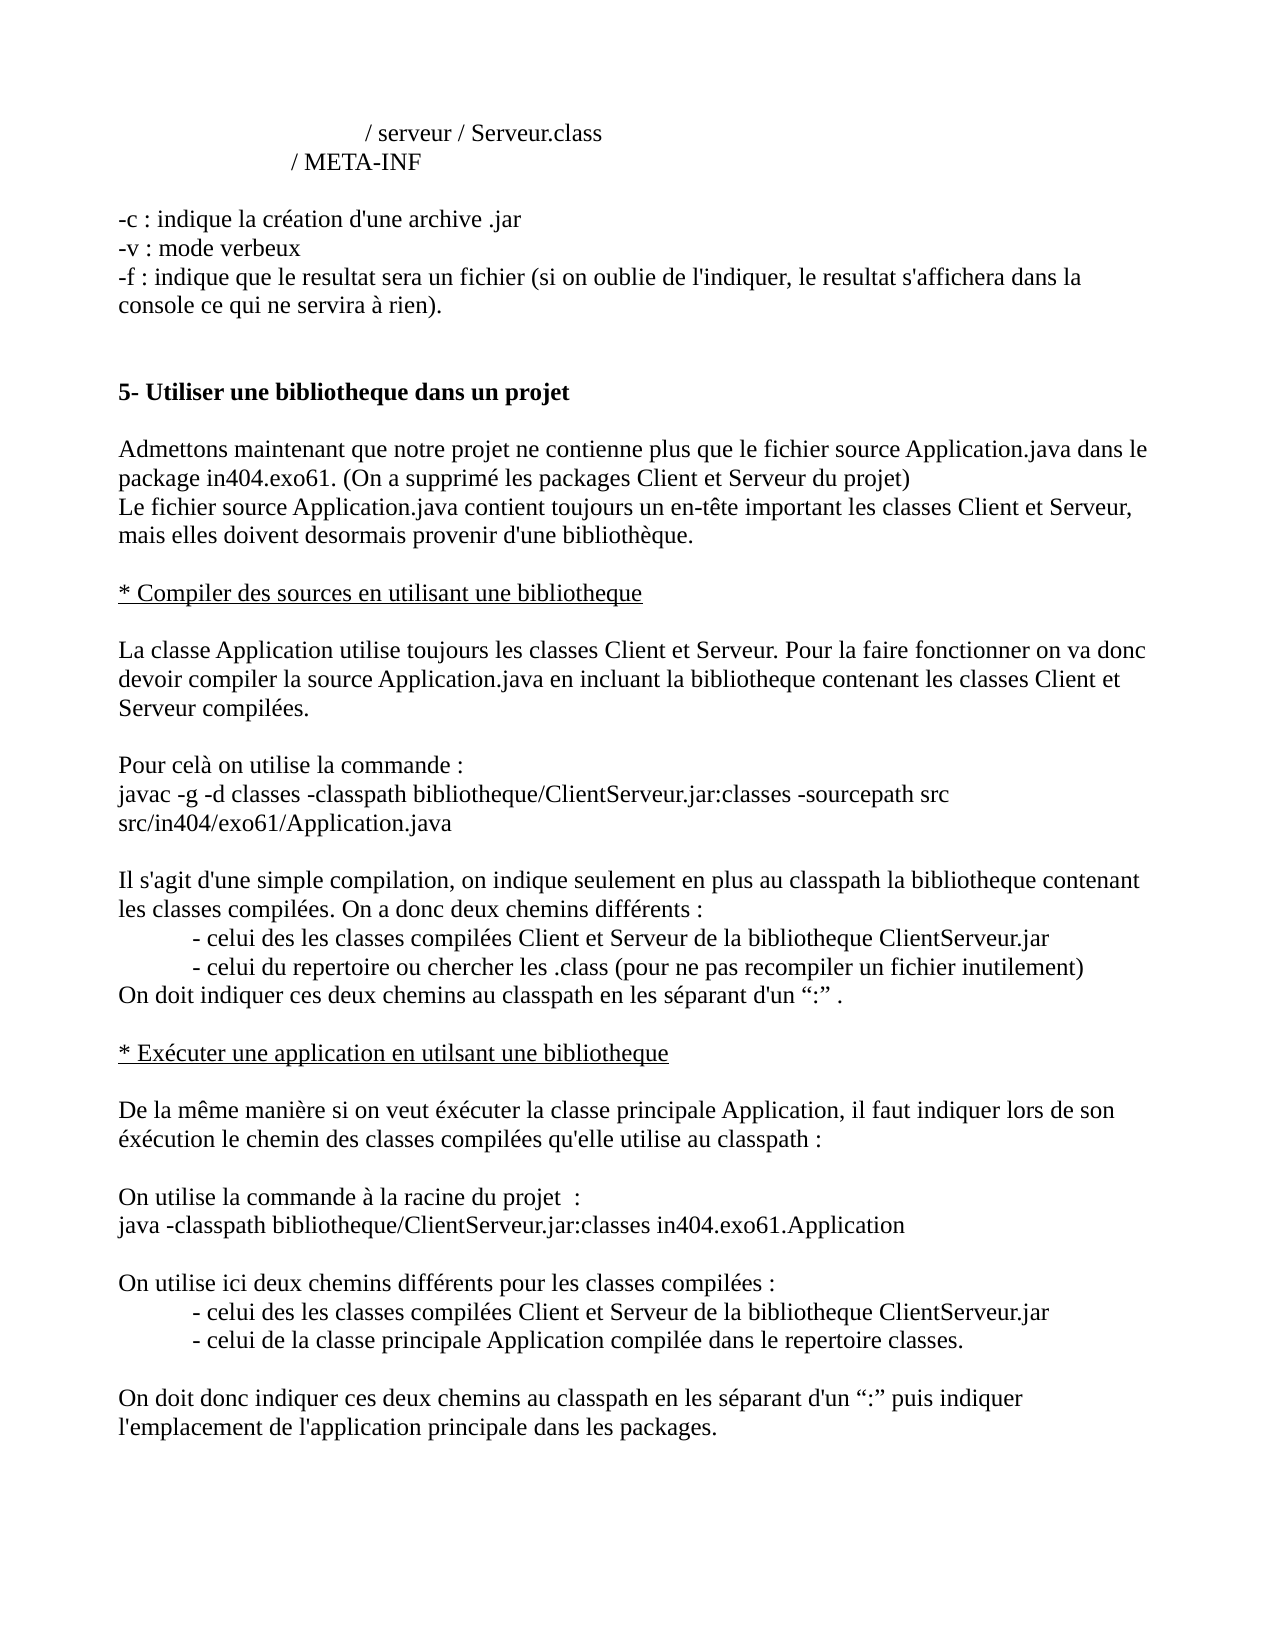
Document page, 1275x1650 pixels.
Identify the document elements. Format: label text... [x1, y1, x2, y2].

text / serveur / Serveur.class [118, 118, 1157, 147]
text -v : mode verbeux [118, 233, 1157, 262]
text - celui des les classes compilées Client et Serveur de la bibliotheque ClientServeur.jar [118, 1297, 1157, 1326]
text java -classpath bibliotheque/ClientServeur.jar:classes in404.exo61.Application [118, 1211, 1157, 1239]
text * Exécuter une application en utilsant une bibliotheque [118, 1038, 1157, 1067]
text Pour celà on utilise la commande : [118, 751, 1157, 779]
text Admettons maintenant que notre projet ne contienne plus que le fichier source Application.java dans le package in404.exo61. (On a supprimé les packages Client et Serveur du projet) [118, 434, 1157, 492]
text On doit indiquer ces deux chemins au classpath en les séparant d'un “:” . [118, 981, 1157, 1009]
text javac -g -d classes -classpath bibliotheque/ClientServeur.jar:classes -sourcepath src src/in404/exo61/Application.java [118, 779, 1157, 837]
text -f : indique que le resultat sera un fichier (si on oublie de l'indiquer, le resultat s'affichera dans la console ce qui ne servira à rien). [118, 262, 1157, 319]
text - celui du repertoire ou chercher les .class (pour ne pas recompiler un fichier inutilement) [118, 952, 1157, 981]
text * Compiler des sources en utilisant une bibliotheque [118, 578, 1157, 607]
text - celui des les classes compilées Client et Serveur de la bibliotheque ClientServeur.jar [118, 923, 1157, 952]
text On utilise la commande à la racine du projet : [118, 1182, 1157, 1211]
text - celui de la classe principale Application compilée dans le repertoire classes. [118, 1326, 1157, 1354]
text La classe Application utilise toujours les classes Client et Serveur. Pour la faire fonctionner on va donc devoir compiler la source Application.java en incluant la bibliotheque contenant les classes Client et Serveur compilées. [118, 636, 1157, 722]
text / META-INF [118, 147, 1157, 176]
text Il s'agit d'une simple compilation, on indique seulement en plus au classpath la bibliotheque contenant les classes compilées. On a donc deux chemins différents : [118, 866, 1157, 923]
text -c : indique la création d'une archive .jar [118, 204, 1157, 233]
text 5- Utiliser une bibliotheque dans un projet [118, 377, 1157, 406]
text On utilise ici deux chemins différents pour les classes compilées : [118, 1268, 1157, 1297]
text On doit donc indiquer ces deux chemins au classpath en les séparant d'un “:” puis indiquer l'emplacement de l'application principale dans les packages. [118, 1383, 1157, 1441]
text De la même manière si on veut éxécuter la classe principale Application, il faut indiquer lors de son éxécution le chemin des classes compilées qu'elle utilise au classpath : [118, 1096, 1157, 1153]
text Le fichier source Application.java contient toujours un en-tête important les classes Client et Serveur, mais elles doivent desormais provenir d'une bibliothèque. [118, 492, 1157, 549]
